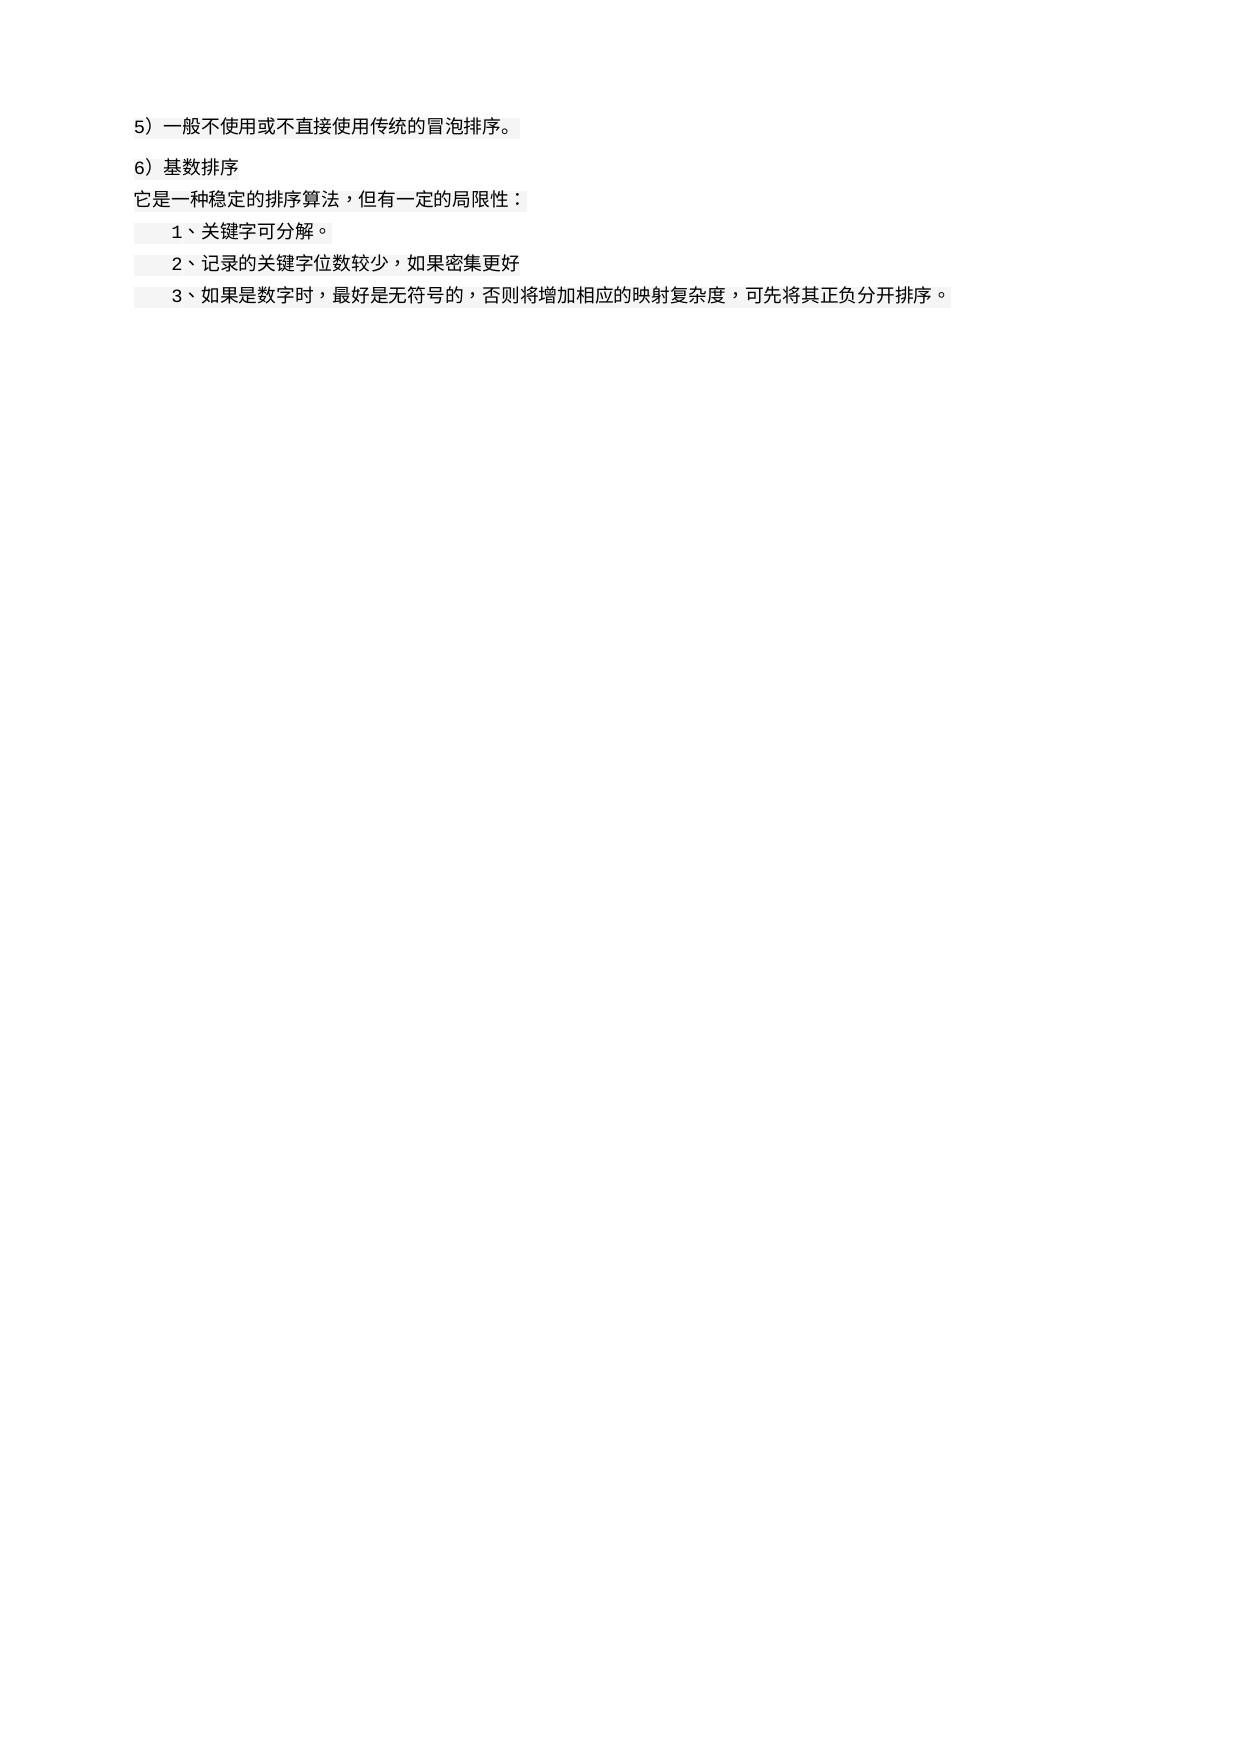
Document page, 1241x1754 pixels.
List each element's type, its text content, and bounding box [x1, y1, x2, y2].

text 5）一般不使用或不直接使用传统的冒泡排序。 [134, 118, 1106, 139]
text 6）基数排序 它是一种稳定的排序算法，但有一定的局限性： 1、关键字可分解。 2、记录的关键字位数较少，如果密集更好 3、如果是数字时，最好是无符号的，否则将增加相应的映射复杂度，可先将其正负分开排序。 [134, 159, 1106, 308]
